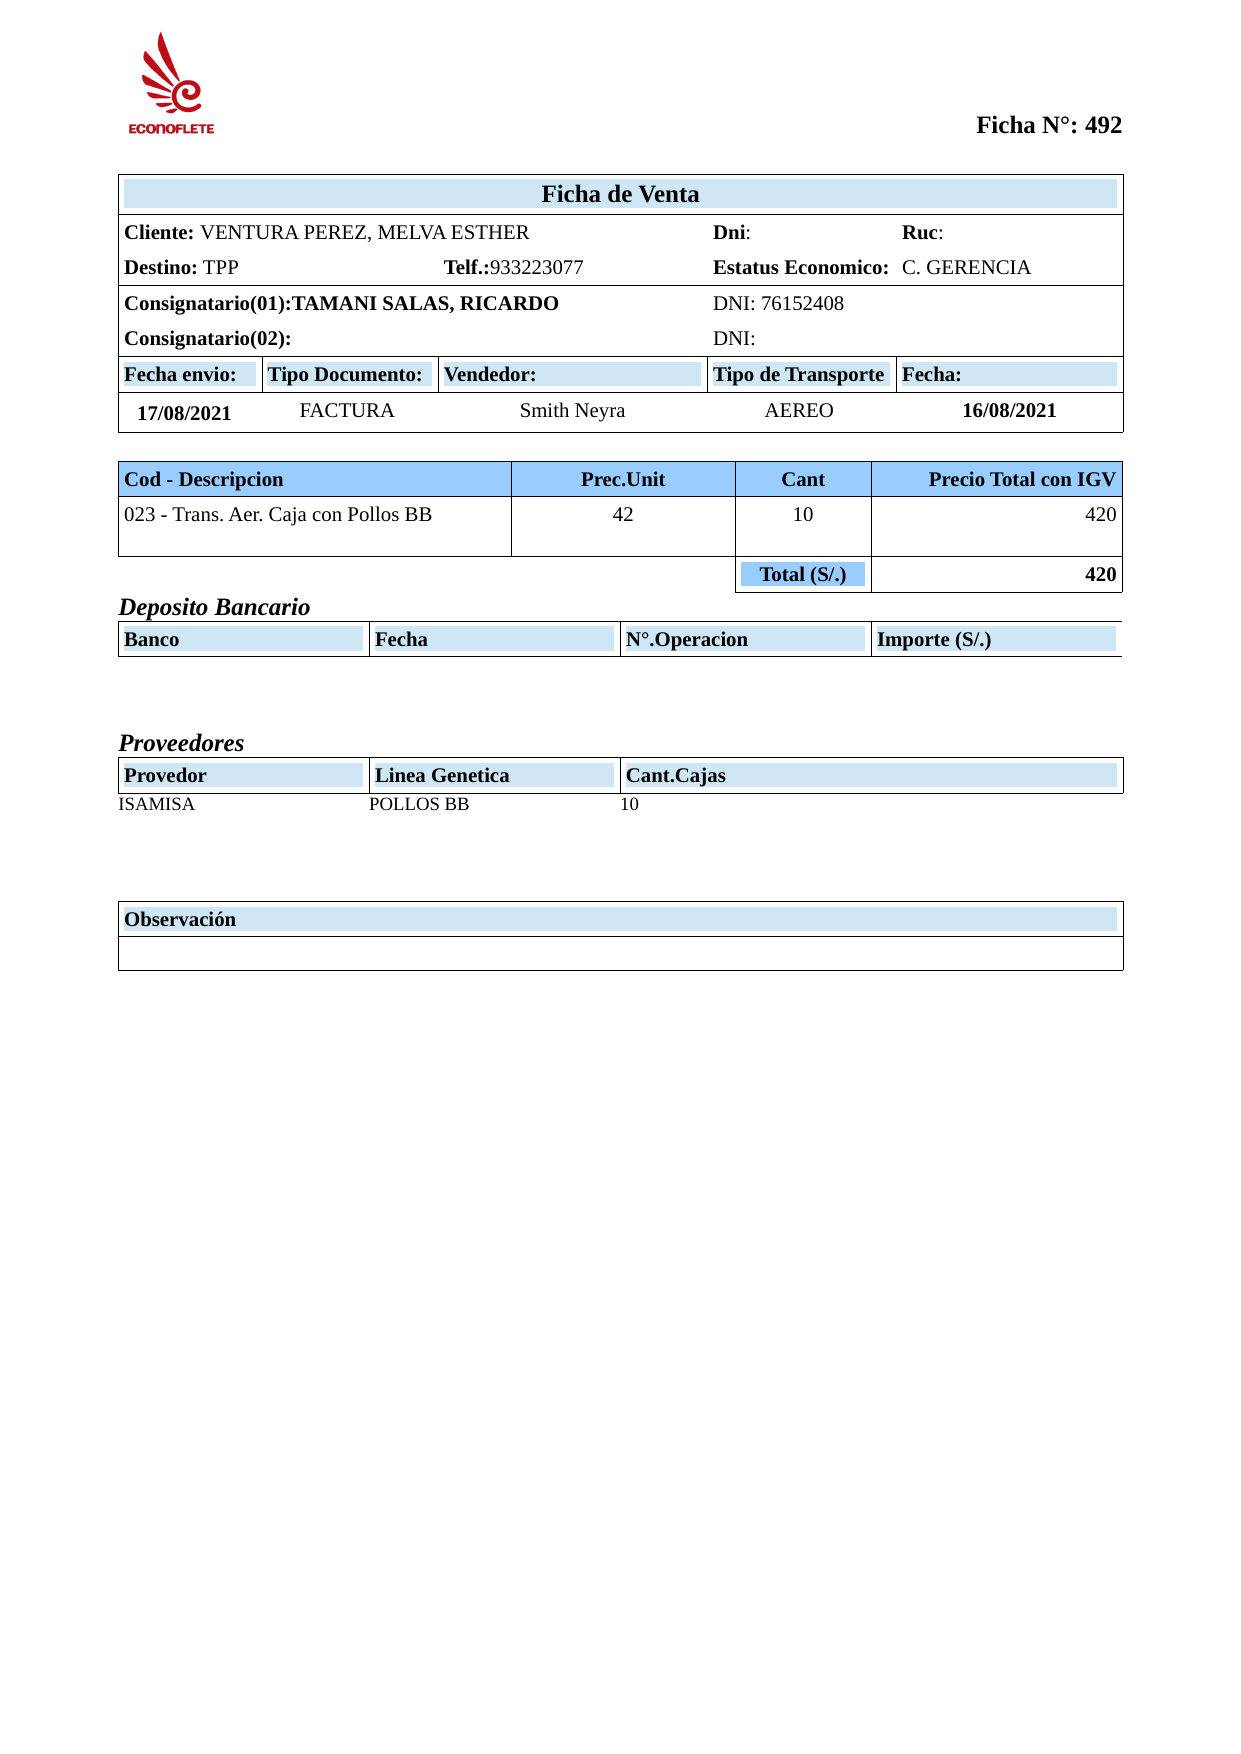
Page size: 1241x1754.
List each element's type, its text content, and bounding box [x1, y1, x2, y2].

table_cell Tipo Documento: [263, 357, 438, 392]
table_header Cant.Cajas [621, 758, 1123, 793]
table_cell [369, 858, 620, 879]
table_cell Tipo de Transporte [708, 357, 896, 392]
table_cell [620, 705, 871, 728]
table_header Observación [119, 902, 1123, 936]
table_header Ficha de Venta [119, 175, 1123, 214]
table_cell 420 [872, 497, 1122, 556]
table_cell 10 [736, 497, 871, 556]
table_cell [118, 705, 369, 728]
table_cell [118, 657, 369, 680]
picture [118, 31, 225, 134]
table_cell FACTURA [262, 393, 438, 432]
table_cell Dni: [707, 215, 896, 249]
table_cell [620, 815, 1123, 836]
table_header N°.Operacion [621, 622, 871, 656]
table_cell [369, 815, 620, 836]
text Deposito Bancario [118, 592, 1122, 621]
table_cell 023 - Trans. Aer. Caja con Pollos BB [119, 497, 511, 556]
table_cell Estatus Economico: [707, 249, 896, 285]
table_cell Vendedor: [439, 357, 707, 392]
table_header Cod - Descripcion [119, 462, 511, 496]
table_cell 10 [620, 794, 1123, 814]
table_cell ISAMISA [118, 794, 369, 814]
table_cell [369, 680, 620, 704]
table_header Linea Genetica [370, 758, 620, 793]
table_cell [119, 937, 1123, 969]
table_cell Telf.:933223077 [438, 249, 707, 285]
table_cell DNI: 76152408 [707, 286, 1123, 321]
table_cell C. GERENCIA [896, 249, 1123, 285]
table_cell [118, 680, 369, 704]
table_cell [511, 557, 735, 592]
table_cell Consignatario(02): [119, 321, 707, 356]
table_cell [118, 557, 511, 592]
table_cell 17/08/2021 [119, 393, 262, 432]
table_cell [620, 836, 1123, 858]
table_cell [620, 657, 871, 680]
table_cell Fecha: [897, 357, 1123, 392]
table_header Prec.Unit [512, 462, 735, 496]
table_cell [118, 815, 369, 836]
text Proveedores [118, 728, 1122, 757]
table_cell [369, 705, 620, 728]
table_cell [871, 705, 1122, 728]
table_cell [871, 657, 1122, 680]
table_cell Total (S/.) [736, 557, 871, 592]
table_cell [118, 879, 369, 901]
table_cell Smith Neyra [438, 393, 707, 432]
table_cell [118, 858, 369, 879]
table_header Provedor [119, 758, 369, 793]
table_cell Consignatario(01):TAMANI SALAS, RICARDO [119, 286, 707, 321]
table_cell Ruc: [896, 215, 1123, 249]
table_cell [369, 879, 620, 901]
table_cell [620, 858, 1123, 879]
table_cell 42 [512, 497, 735, 556]
table_cell [620, 680, 871, 704]
table_cell 420 [872, 557, 1122, 592]
table_cell 16/08/2021 [896, 393, 1123, 432]
table_cell POLLOS BB [369, 794, 620, 814]
table_cell DNI: [707, 321, 1123, 356]
table_cell [369, 657, 620, 680]
table_header Fecha [370, 622, 620, 656]
table_cell [369, 836, 620, 858]
table_cell [118, 836, 369, 858]
table_header Importe (S/.) [872, 622, 1122, 656]
table_header Banco [119, 622, 369, 656]
table_cell Fecha envio: [119, 357, 262, 392]
table_cell [620, 879, 1123, 901]
table_cell Cliente: VENTURA PEREZ, MELVA ESTHER [119, 215, 707, 249]
table_header Cant [736, 462, 871, 496]
table_cell [871, 680, 1122, 704]
table_header Precio Total con IGV [872, 462, 1122, 496]
table_cell Destino: TPP [119, 249, 438, 285]
table_cell AEREO [707, 393, 896, 432]
